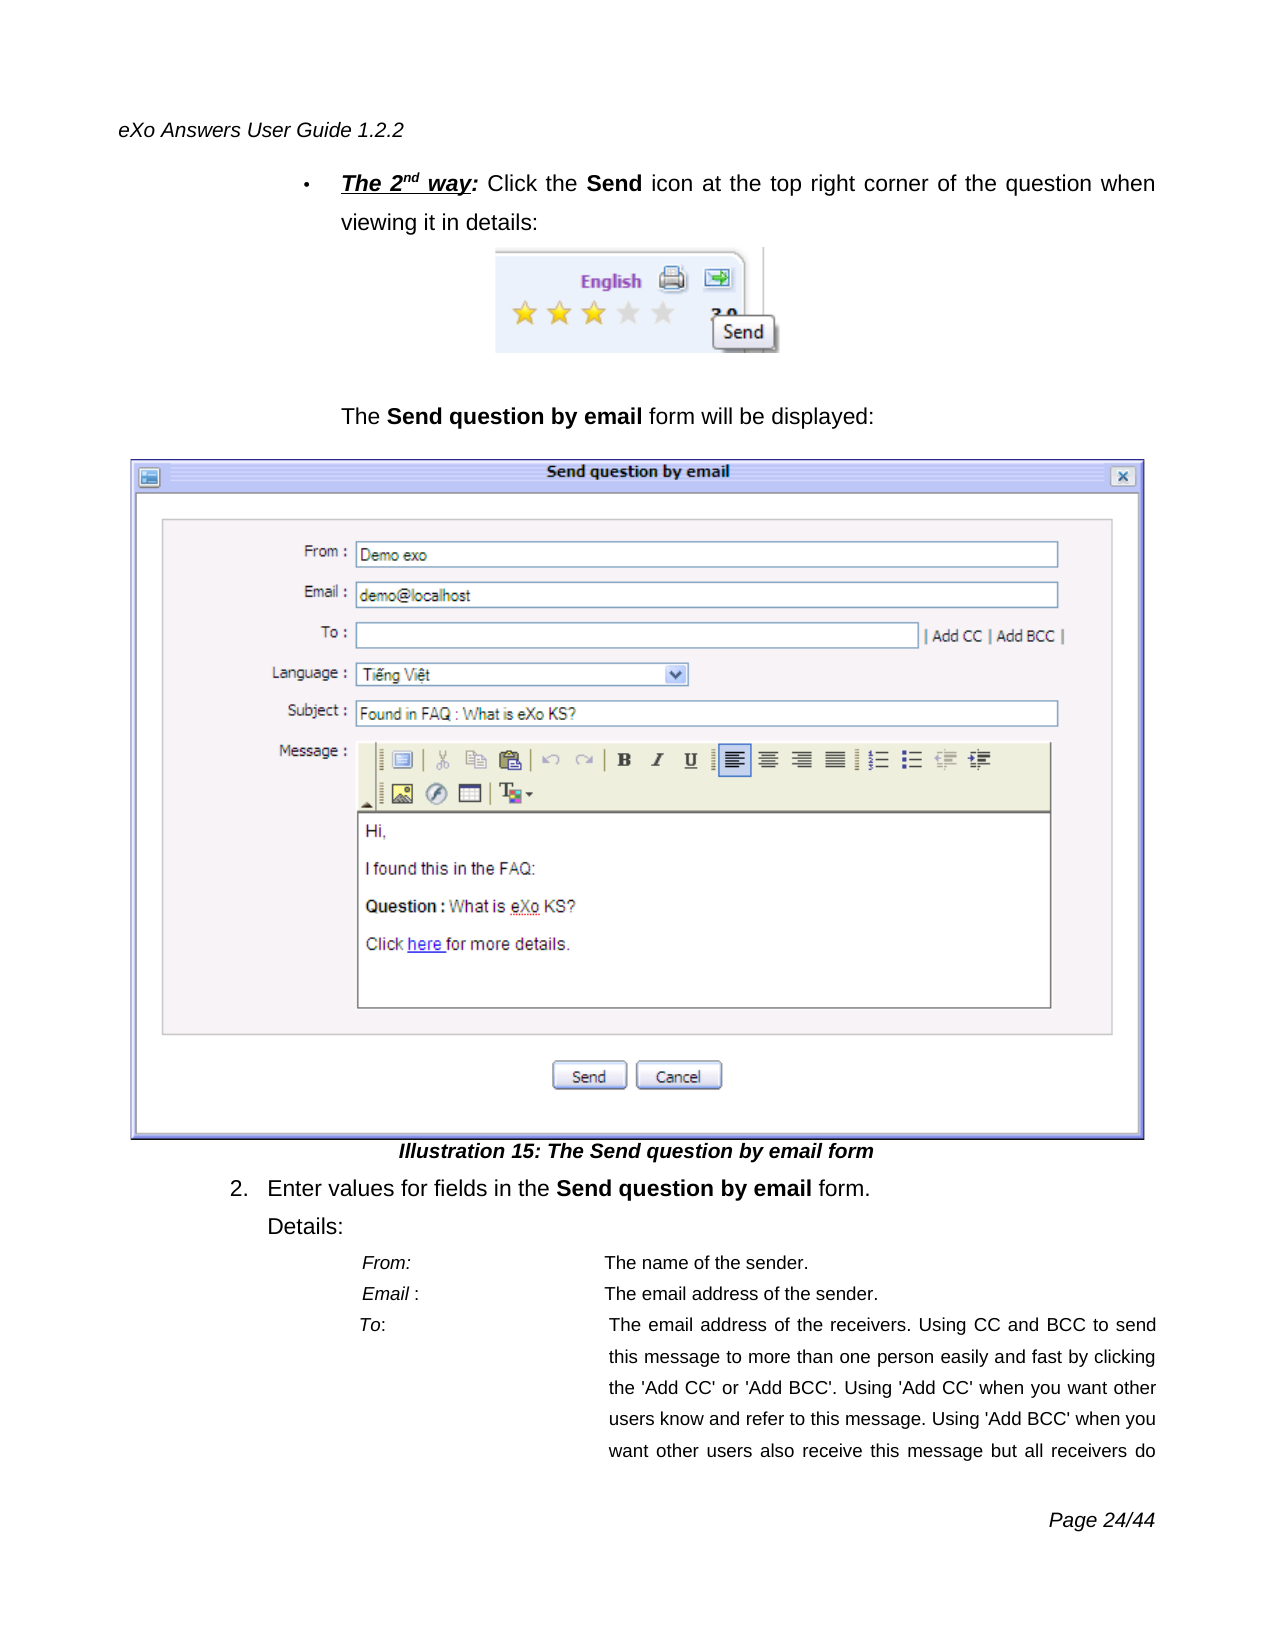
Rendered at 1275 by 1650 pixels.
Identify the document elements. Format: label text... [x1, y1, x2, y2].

text Email : The email address of the sender. [362, 1283, 1157, 1304]
list The 2nd way: Click the Send icon at the top right corner of the question when viewing it in details: [303, 171, 1157, 235]
picture [495, 247, 780, 353]
text To: The email address of the receivers. Using CC and BCC to send this message to more than one person easily and fast by clicking the 'Add CC' or 'Add BCC'. Using 'Add CC' when you want other users know and refer to this message. Using 'Add BCC' when you want other users also receive this message but all receivers do [359, 1315, 1157, 1461]
picture [130, 459, 1145, 1140]
list Illustration 15: The Send question by email form [131, 1140, 1144, 1162]
list The Send question by email form will be displayed: [303, 404, 1157, 429]
list Details: [229, 1214, 1157, 1239]
text From: The name of the sender. [362, 1252, 1157, 1273]
list Enter values for fields in the Send question by email form. [229, 442, 1157, 1201]
